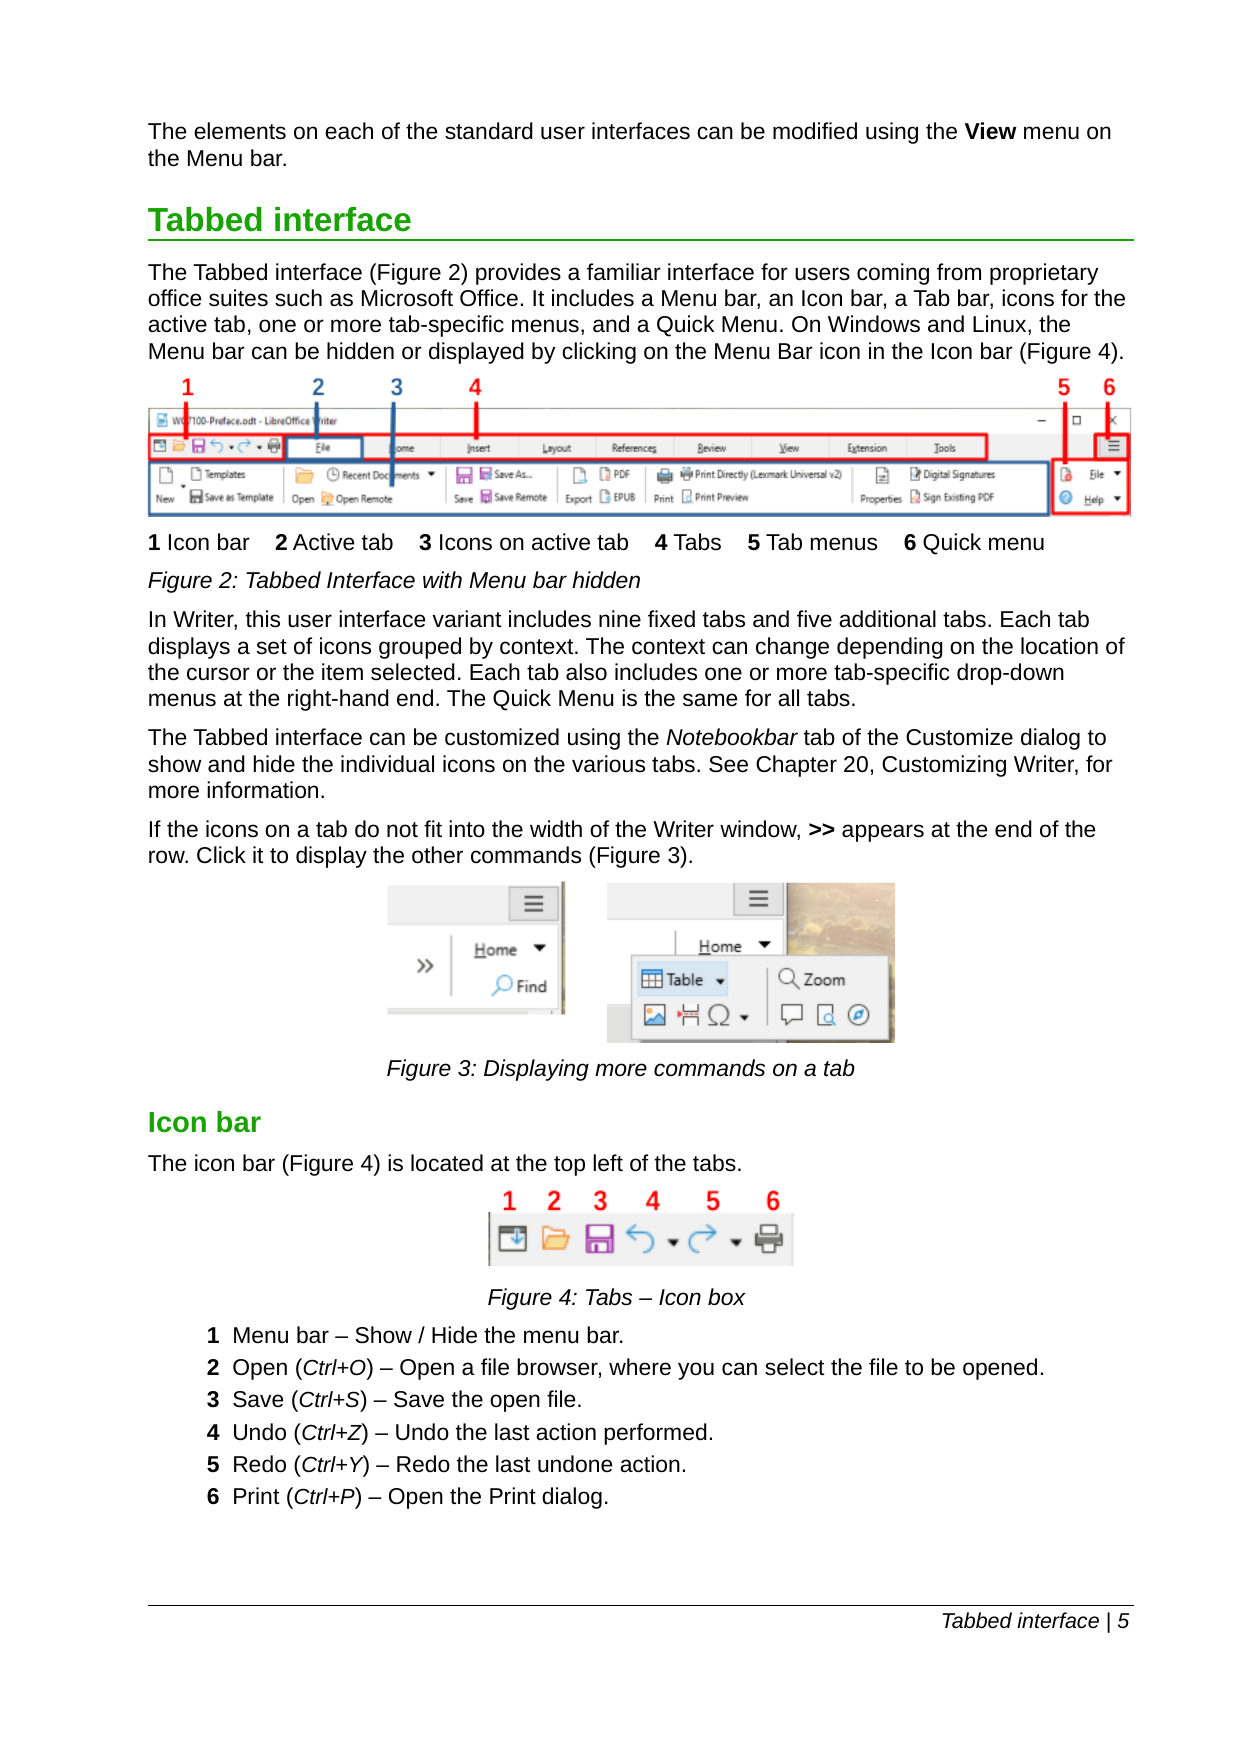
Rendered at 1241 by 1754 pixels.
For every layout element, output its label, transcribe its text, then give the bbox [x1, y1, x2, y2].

text 1 Menu bar – Show / Hide the menu bar. [207, 1322, 1134, 1348]
picture [487, 1189, 795, 1266]
text 3 Save (Ctrl+S) – Save the open file. [207, 1386, 1134, 1413]
text Figure 4: Tabs – Icon box [487, 1283, 794, 1310]
text If the icons on a tab do not fit into the width of the Writer window, >> appears at the end of the row. Click it to display the other commands (Figure 3). [148, 816, 1134, 868]
text The Tabbed interface can be customized using the Notebookbar tab of the Customize dialog to show and hide the individual icons on the various tabs. See Chapter 20, Customizing Writer, for more information. [148, 724, 1134, 803]
text In Writer, this user interface variant includes nine fixed tabs and five additional tabs. Each tab displays a set of icons grouped by context. The context can change depending on the location of the cursor or the item selected. Each tab also includes one or more tab-specific drop-down menus at the right-hand end. The Quick Menu is the same for all tabs. [148, 606, 1134, 712]
text The elements on each of the standard user interfaces can be modified using the View menu on the Menu bar. [148, 118, 1134, 171]
subtitle Icon bar [148, 1105, 1134, 1138]
text 5 Redo (Ctrl+Y) – Redo the last undone action. [207, 1451, 1134, 1477]
text The Tabbed interface (Figure 2) provides a familiar interface for users coming from proprietary office suites such as Microsoft Office. It includes a Menu bar, an Icon bar, a Tab bar, icons for the active tab, one or more tab-specific menus, and a Quick Menu. On Windows and Linux, the Menu bar can be hidden or displayed by clicking on the Menu Bar icon in the Icon bar (Figure 4). [148, 258, 1134, 364]
text 4 Undo (Ctrl+Z) – Undo the last action performed. [207, 1419, 1134, 1445]
picture [386, 881, 896, 1043]
text The icon bar (Figure 4) is located at the top left of the tabs. [148, 1150, 1134, 1177]
subtitle Tabbed interface [148, 200, 1134, 239]
text Figure 3: Displaying more commands on a tab [386, 1055, 895, 1081]
text 2 Open (Ctrl+O) – Open a file browser, where you can select the file to be opened. [207, 1354, 1134, 1380]
picture [147, 376, 1132, 517]
text Figure 2: Tabbed Interface with Menu bar hidden [148, 567, 1131, 594]
text 6 Print (Ctrl+P) – Open the Print dialog. [207, 1483, 1134, 1509]
text 1 Icon bar 2 Active tab 3 Icons on active tab 4 Tabs 5 Tab menus 6 Quick menu [148, 528, 1131, 555]
